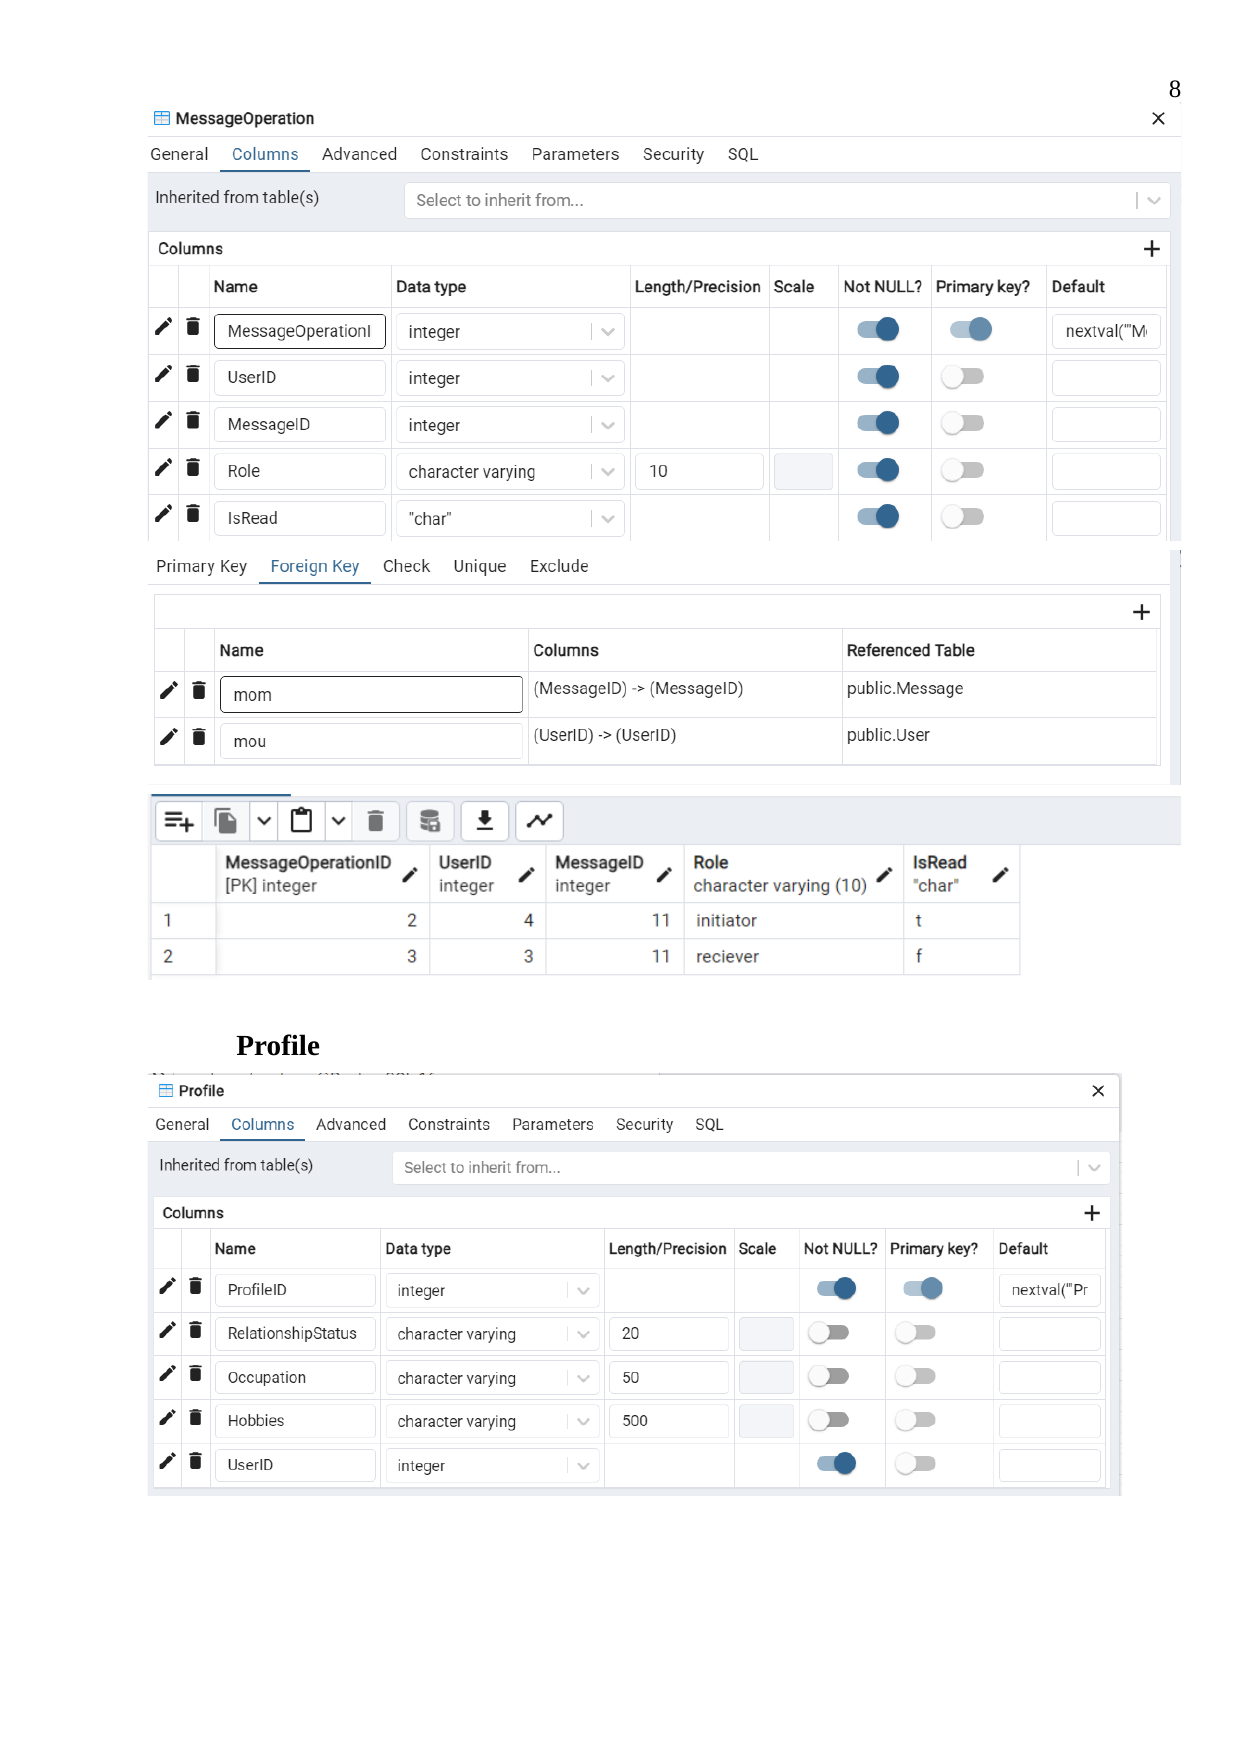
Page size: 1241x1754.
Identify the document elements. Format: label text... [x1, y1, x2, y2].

picture [147, 102, 1182, 541]
picture [147, 550, 1182, 785]
picture [147, 1073, 1123, 1496]
text Profile [148, 1028, 1181, 1062]
picture [147, 794, 1182, 980]
